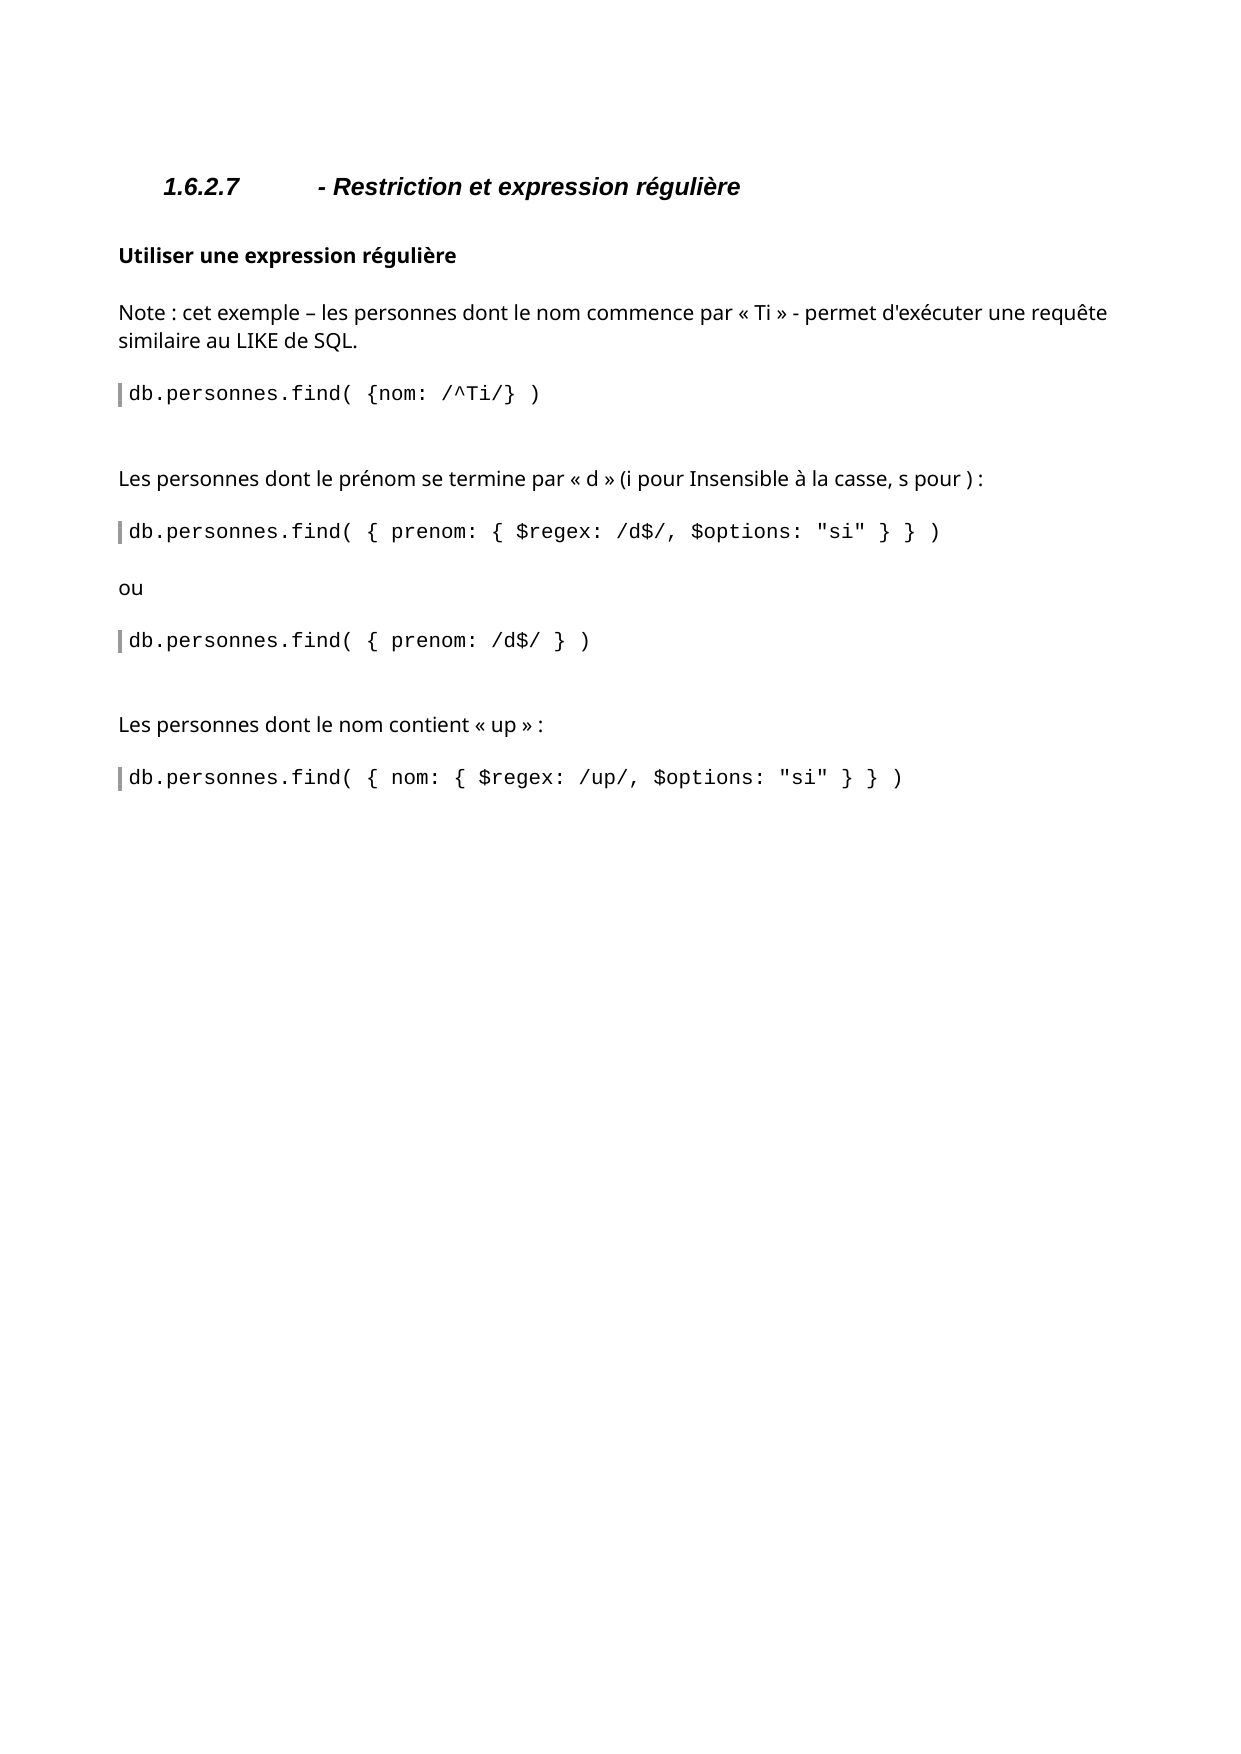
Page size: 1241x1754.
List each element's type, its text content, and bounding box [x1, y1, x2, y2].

subtitle - Restriction et expression régulière [163, 172, 1122, 200]
text db.personnes.find( {nom: /^Ti/} ) [122, 383, 1122, 407]
text Note : cet exemple – les personnes dont le nom commence par « Ti » - permet d'exécuter une requête similaire au LIKE de SQL. [118, 298, 1122, 355]
text db.personnes.find( { prenom: { $regex: /d$/, $options: "si" } } ) [122, 521, 1122, 544]
text db.personnes.find( { prenom: /d$/ } ) [118, 629, 1122, 653]
text ou [118, 573, 1122, 601]
text db.personnes.find( { nom: { $regex: /up/, $options: "si" } } ) [122, 767, 1122, 791]
text Les personnes dont le prénom se termine par « d » (i pour Insensible à la casse, s pour ) : [118, 464, 1122, 492]
text Les personnes dont le nom contient « up » : [118, 710, 1122, 738]
text Utiliser une expression régulière [118, 241, 1122, 269]
